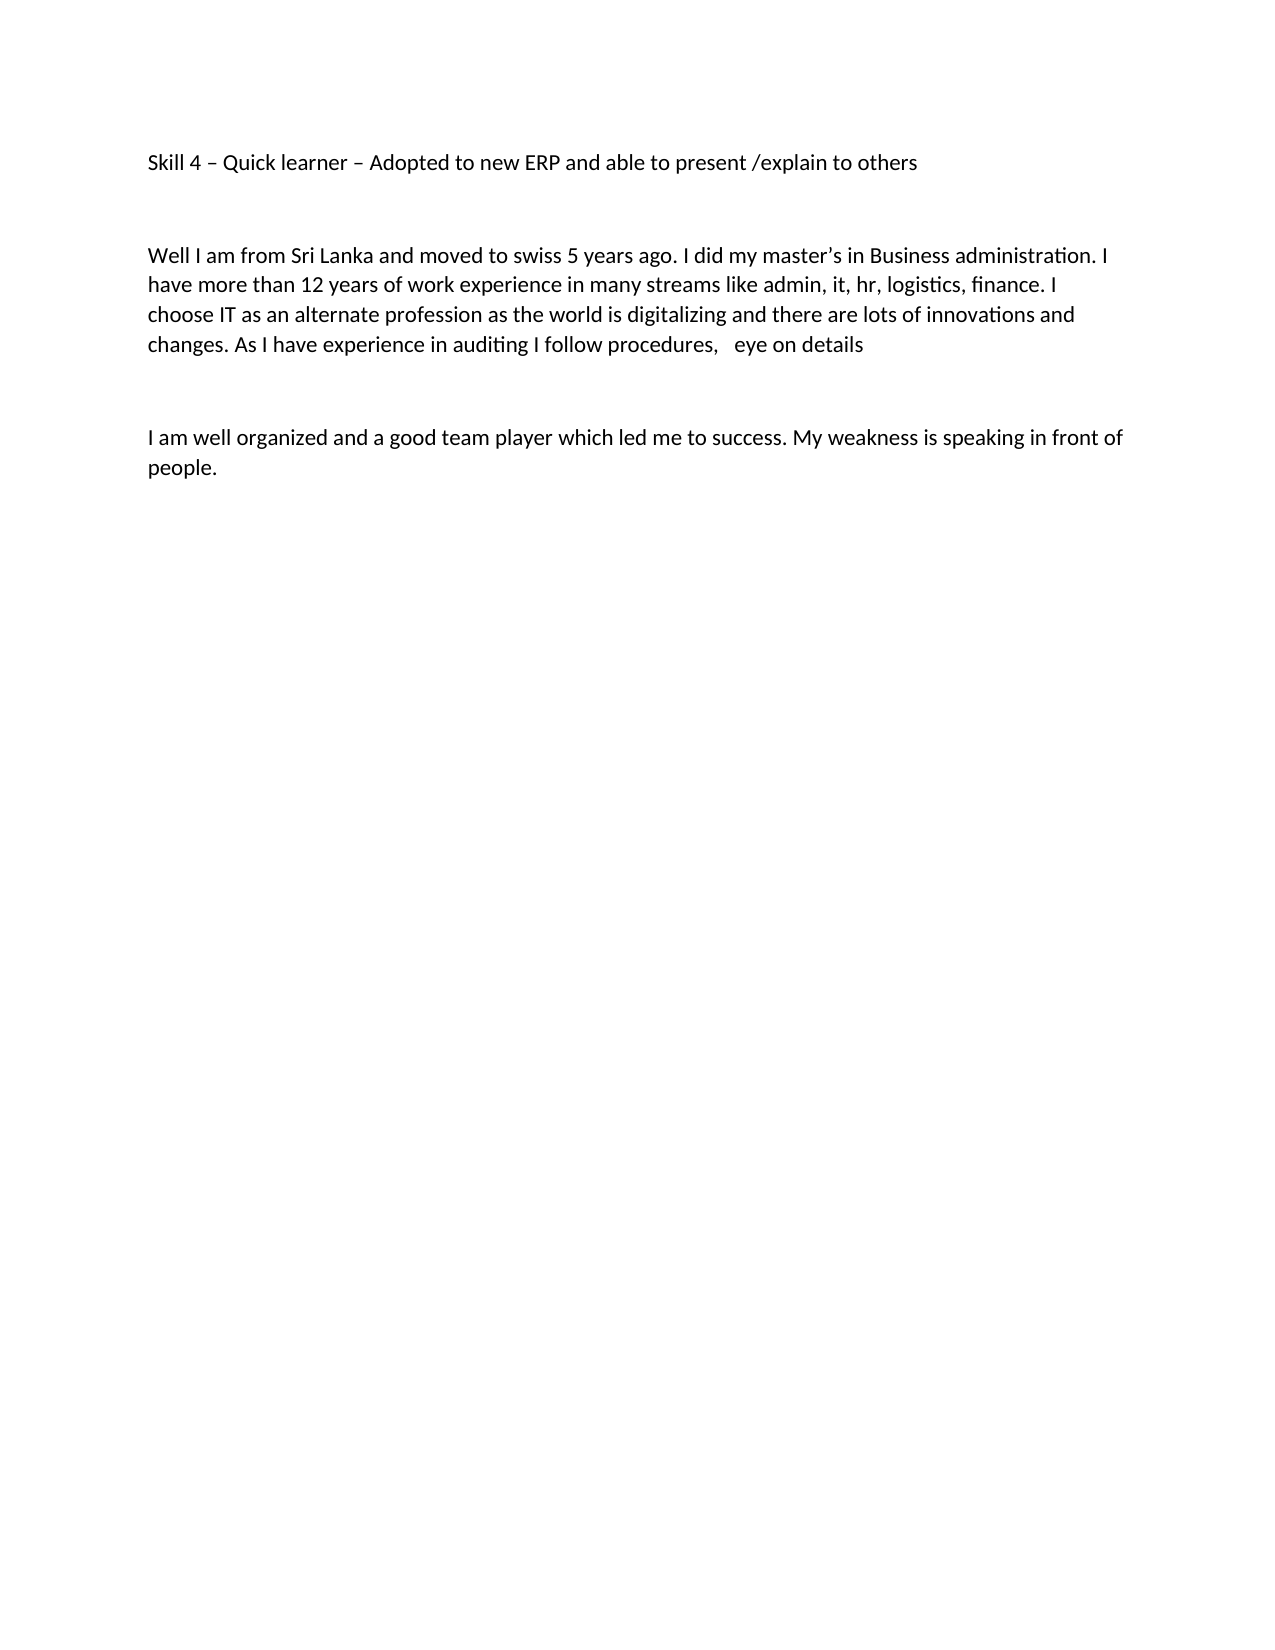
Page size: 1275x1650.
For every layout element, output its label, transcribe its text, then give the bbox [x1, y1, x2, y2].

text Skill 4 – Quick learner – Adopted to new ERP and able to present /explain to others [148, 148, 1127, 176]
text I am well organized and a good team player which led me to success. My weakness is speaking in front of people. [148, 423, 1127, 481]
text Well I am from Sri Lanka and moved to swiss 5 years ago. I did my master’s in Business administration. I have more than 12 years of work experience in many streams like admin, it, hr, logistics, finance. I choose IT as an alternate profession as the world is digitalizing and there are lots of innovations and changes. As I have experience in auditing I follow procedures, eye on details [148, 241, 1127, 358]
